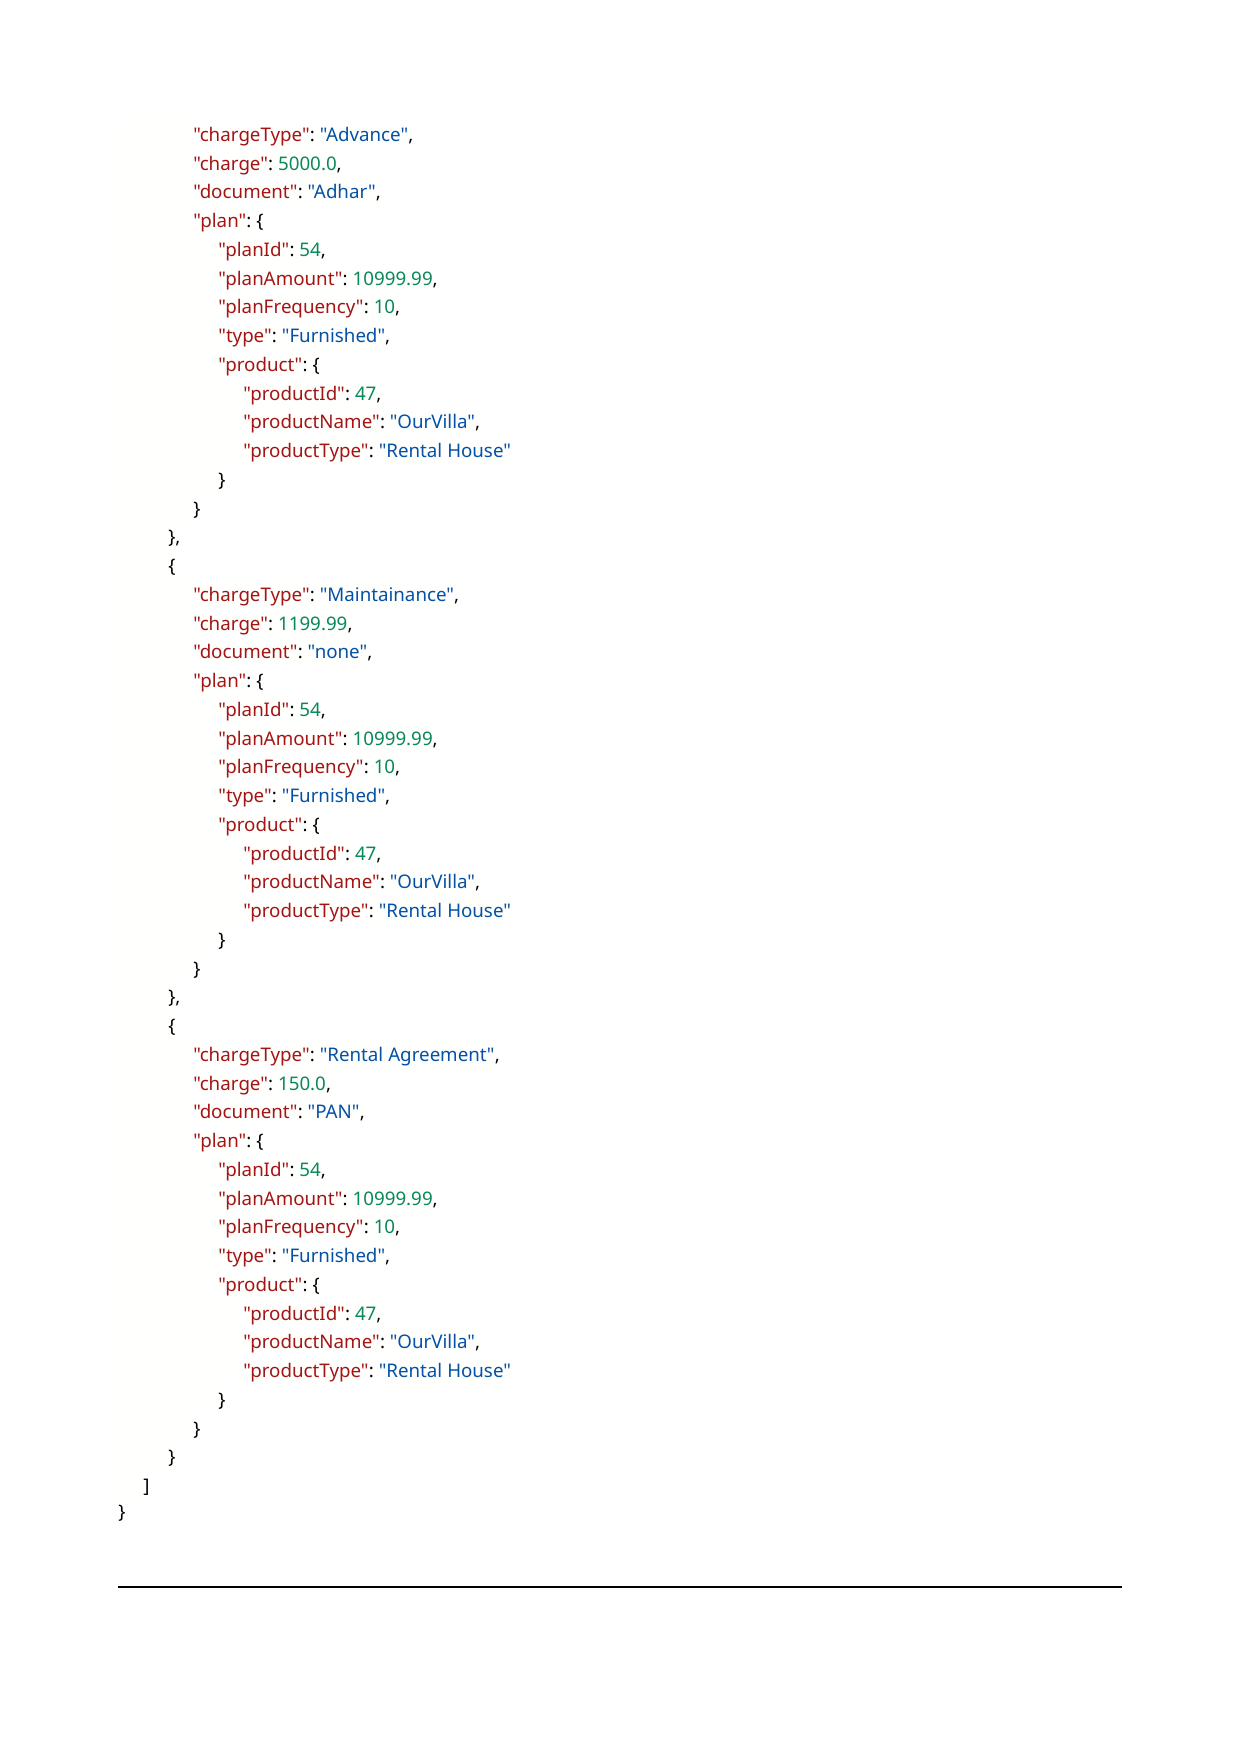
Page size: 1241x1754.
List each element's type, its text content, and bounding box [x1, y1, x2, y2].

text "document": "none", [118, 636, 1122, 664]
text "productType": "Rental House" [118, 1354, 1122, 1383]
text "plan": { [118, 204, 1122, 233]
text "document": "PAN", [118, 1096, 1122, 1124]
text "productType": "Rental House" [118, 434, 1122, 463]
text ] [118, 1469, 1122, 1498]
text "planId": 54, [118, 233, 1122, 262]
text "charge": 1199.99, [118, 607, 1122, 636]
text "productId": 47, [118, 377, 1122, 406]
text "planId": 54, [118, 693, 1122, 722]
text "chargeType": "Maintainance", [118, 578, 1122, 607]
text "chargeType": "Advance", [118, 118, 1122, 147]
text "charge": 5000.0, [118, 147, 1122, 176]
text "product": { [118, 1268, 1122, 1297]
text "plan": { [118, 1124, 1122, 1153]
text }, [118, 981, 1122, 1009]
text }, [118, 521, 1122, 549]
text { [118, 1009, 1122, 1038]
text "productId": 47, [118, 1297, 1122, 1326]
text "productName": "OurVilla", [118, 866, 1122, 894]
text "productName": "OurVilla", [118, 406, 1122, 434]
text } [118, 952, 1122, 981]
text "chargeType": "Rental Agreement", [118, 1038, 1122, 1067]
text } [118, 463, 1122, 492]
text { [118, 549, 1122, 578]
text "plan": { [118, 664, 1122, 693]
text "charge": 150.0, [118, 1067, 1122, 1096]
text "type": "Furnished", [118, 1239, 1122, 1268]
text "planFrequency": 10, [118, 1211, 1122, 1239]
text } [118, 492, 1122, 521]
text "planAmount": 10999.99, [118, 262, 1122, 291]
text "planFrequency": 10, [118, 291, 1122, 319]
text "product": { [118, 808, 1122, 837]
text "planFrequency": 10, [118, 751, 1122, 779]
text "planId": 54, [118, 1153, 1122, 1182]
text } [118, 923, 1122, 952]
text "planAmount": 10999.99, [118, 1182, 1122, 1211]
text } [118, 1412, 1122, 1441]
text } [118, 1441, 1122, 1469]
text "productType": "Rental House" [118, 894, 1122, 923]
text "type": "Furnished", [118, 779, 1122, 808]
text } [118, 1383, 1122, 1412]
text "document": "Adhar", [118, 176, 1122, 204]
text "productName": "OurVilla", [118, 1326, 1122, 1354]
text "product": { [118, 348, 1122, 377]
text "planAmount": 10999.99, [118, 722, 1122, 751]
text "productId": 47, [118, 837, 1122, 866]
text } [118, 1498, 1122, 1524]
text "type": "Furnished", [118, 319, 1122, 348]
